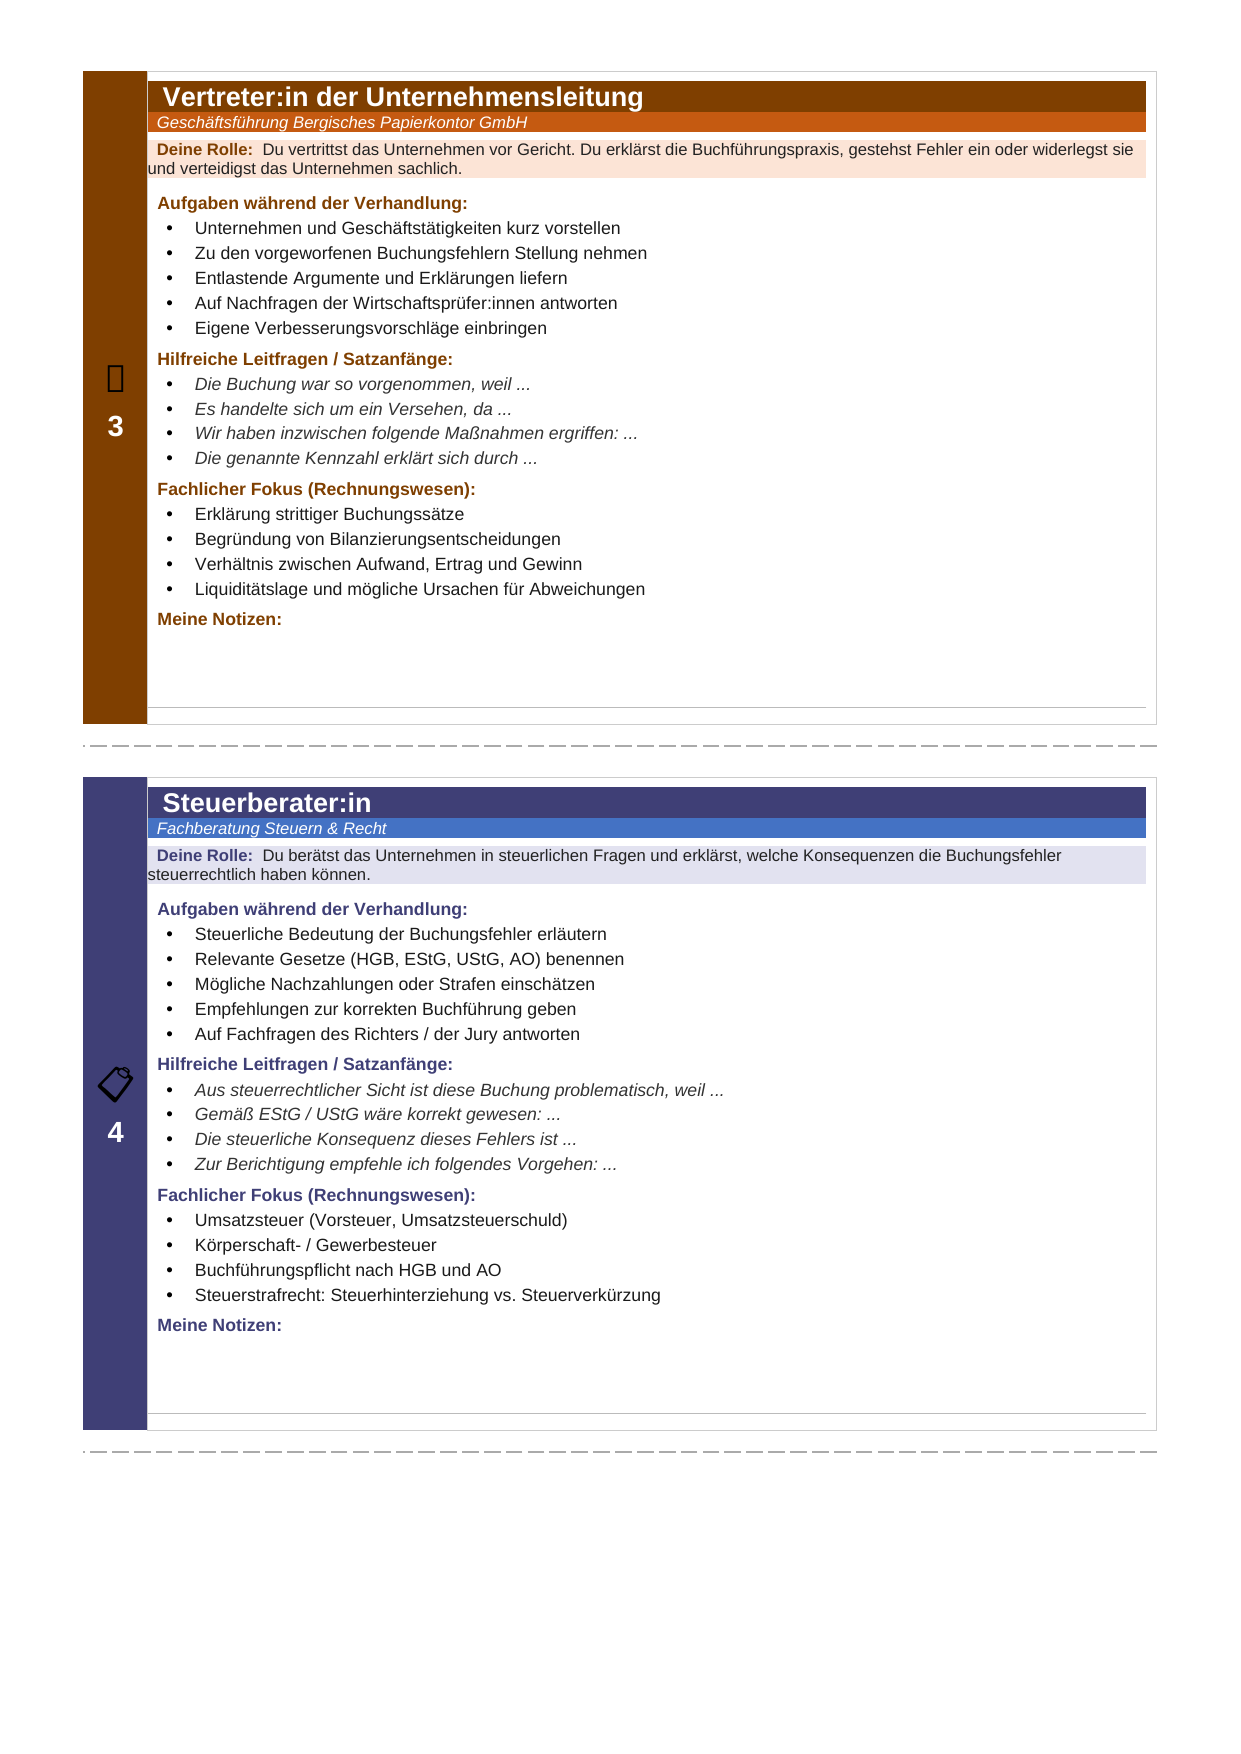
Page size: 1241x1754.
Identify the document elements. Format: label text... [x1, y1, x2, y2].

table_header 🏢 3 [83, 71, 147, 724]
table_header Vertreter:in der Unternehmensleitung Geschäftsführung Bergisches Papierkontor GmbH Deine Rolle: Du vertrittst das Unternehmen vor Gericht. Du erklärst die Buchführungspraxis, gestehst Fehler ein oder widerlegst sie und verteidigst das Unternehmen sachlich. Aufgaben während der Verhandlung: Unternehmen und Geschäftstätigkeiten kurz vorstellen Zu den vorgeworfenen Buchungsfehlern Stellung nehmen Entlastende Argumente und Erklärungen liefern Auf Nachfragen der Wirtschaftsprüfer:innen antworten Eigene Verbesserungsvorschläge einbringen Hilfreiche Leitfragen / Satzanfänge: Die Buchung war so vorgenommen, weil ... Es handelte sich um ein Versehen, da ... Wir haben inzwischen folgende Maßnahmen ergriffen: ... Die genannte Kennzahl erklärt sich durch ... Fachlicher Fokus (Rechnungswesen): Erklärung strittiger Buchungssätze Begründung von Bilanzierungsentscheidungen Verhältnis zwischen Aufwand, Ertrag und Gewinn Liquiditätslage und mögliche Ursachen für Abweichungen Meine Notizen: [148, 72, 1156, 724]
table_header Steuerberater:in Fachberatung Steuern & Recht Deine Rolle: Du berätst das Unternehmen in steuerlichen Fragen und erklärst, welche Konsequenzen die Buchungsfehler steuerrechtlich haben können. Aufgaben während der Verhandlung: Steuerliche Bedeutung der Buchungsfehler erläutern Relevante Gesetze (HGB, EStG, UStG, AO) benennen Mögliche Nachzahlungen oder Strafen einschätzen Empfehlungen zur korrekten Buchführung geben Auf Fachfragen des Richters / der Jury antworten Hilfreiche Leitfragen / Satzanfänge: Aus steuerrechtlicher Sicht ist diese Buchung problematisch, weil ... Gemäß EStG / UStG wäre korrekt gewesen: ... Die steuerliche Konsequenz dieses Fehlers ist ... Zur Berichtigung empfehle ich folgendes Vorgehen: ... Fachlicher Fokus (Rechnungswesen): Umsatzsteuer (Vorsteuer, Umsatzsteuerschuld) Körperschaft- / Gewerbesteuer Buchführungspflicht nach HGB und AO Steuerstrafrecht: Steuerhinterziehung vs. Steuerverkürzung Meine Notizen: [148, 778, 1156, 1430]
table_header 📋 4 [83, 777, 147, 1430]
